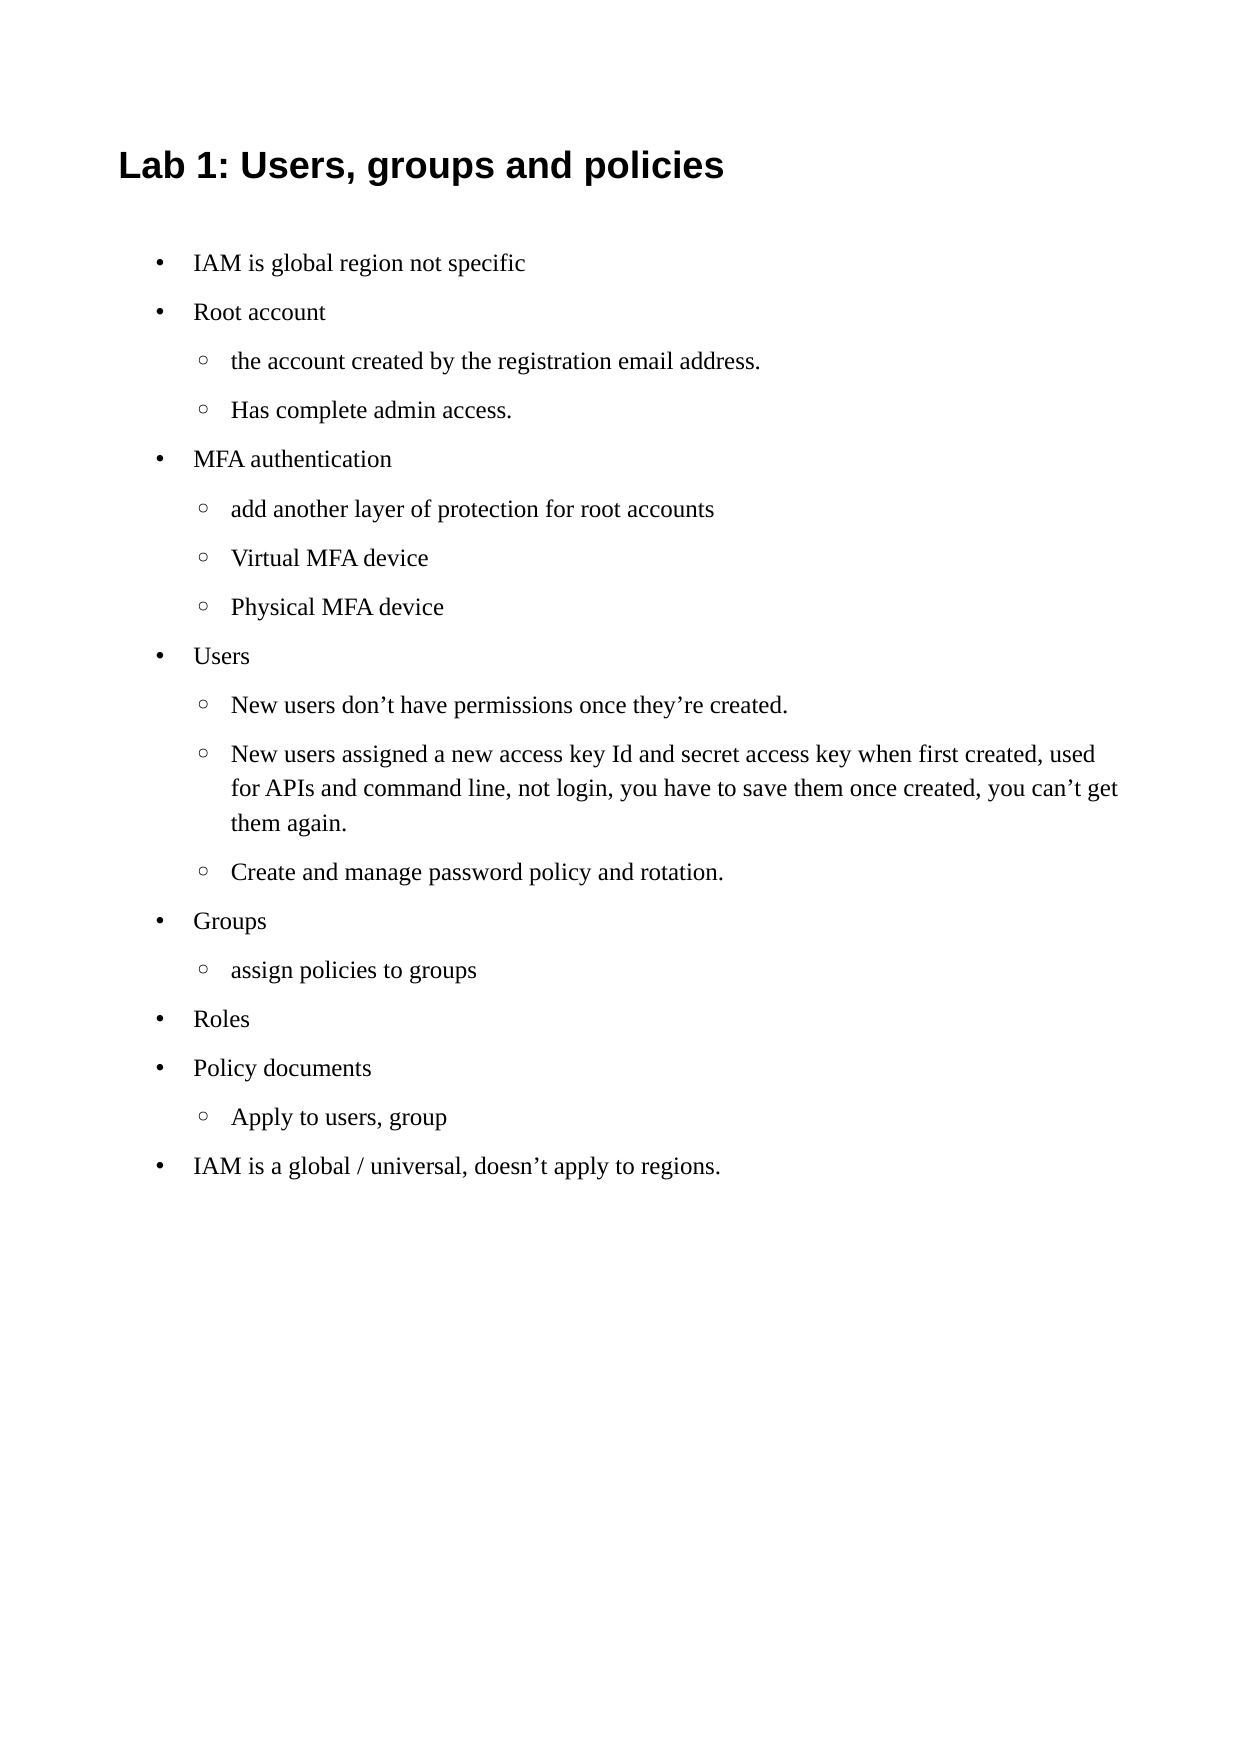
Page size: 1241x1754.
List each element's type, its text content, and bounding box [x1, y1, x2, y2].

list Physical MFA device [193, 592, 1122, 621]
list Virtual MFA device [193, 543, 1122, 571]
list Policy documents [156, 1053, 1122, 1082]
list IAM is a global / universal, doesn’t apply to regions. [156, 1151, 1122, 1180]
list New users don’t have permissions once they’re created. [193, 690, 1122, 719]
list add another layer of protection for root accounts [193, 494, 1122, 522]
subtitle Lab 1: Users, groups and policies [118, 143, 1122, 187]
list Groups [156, 906, 1122, 935]
list the account created by the registration email address. [193, 346, 1122, 375]
list Roles [156, 1004, 1122, 1033]
list Users [156, 641, 1122, 669]
list Root account [156, 297, 1122, 326]
list Create and manage password policy and rotation. [193, 857, 1122, 886]
list New users assigned a new access key Id and secret access key when first created, used for APIs and command line, not login, you have to save them once created, you can’t get them again. [193, 739, 1122, 837]
list Apply to users, group [193, 1102, 1122, 1131]
list IAM is global region not specific [156, 248, 1122, 277]
list Has complete admin access. [193, 396, 1122, 424]
list assign policies to groups [193, 955, 1122, 984]
list MFA authentication [156, 444, 1122, 473]
